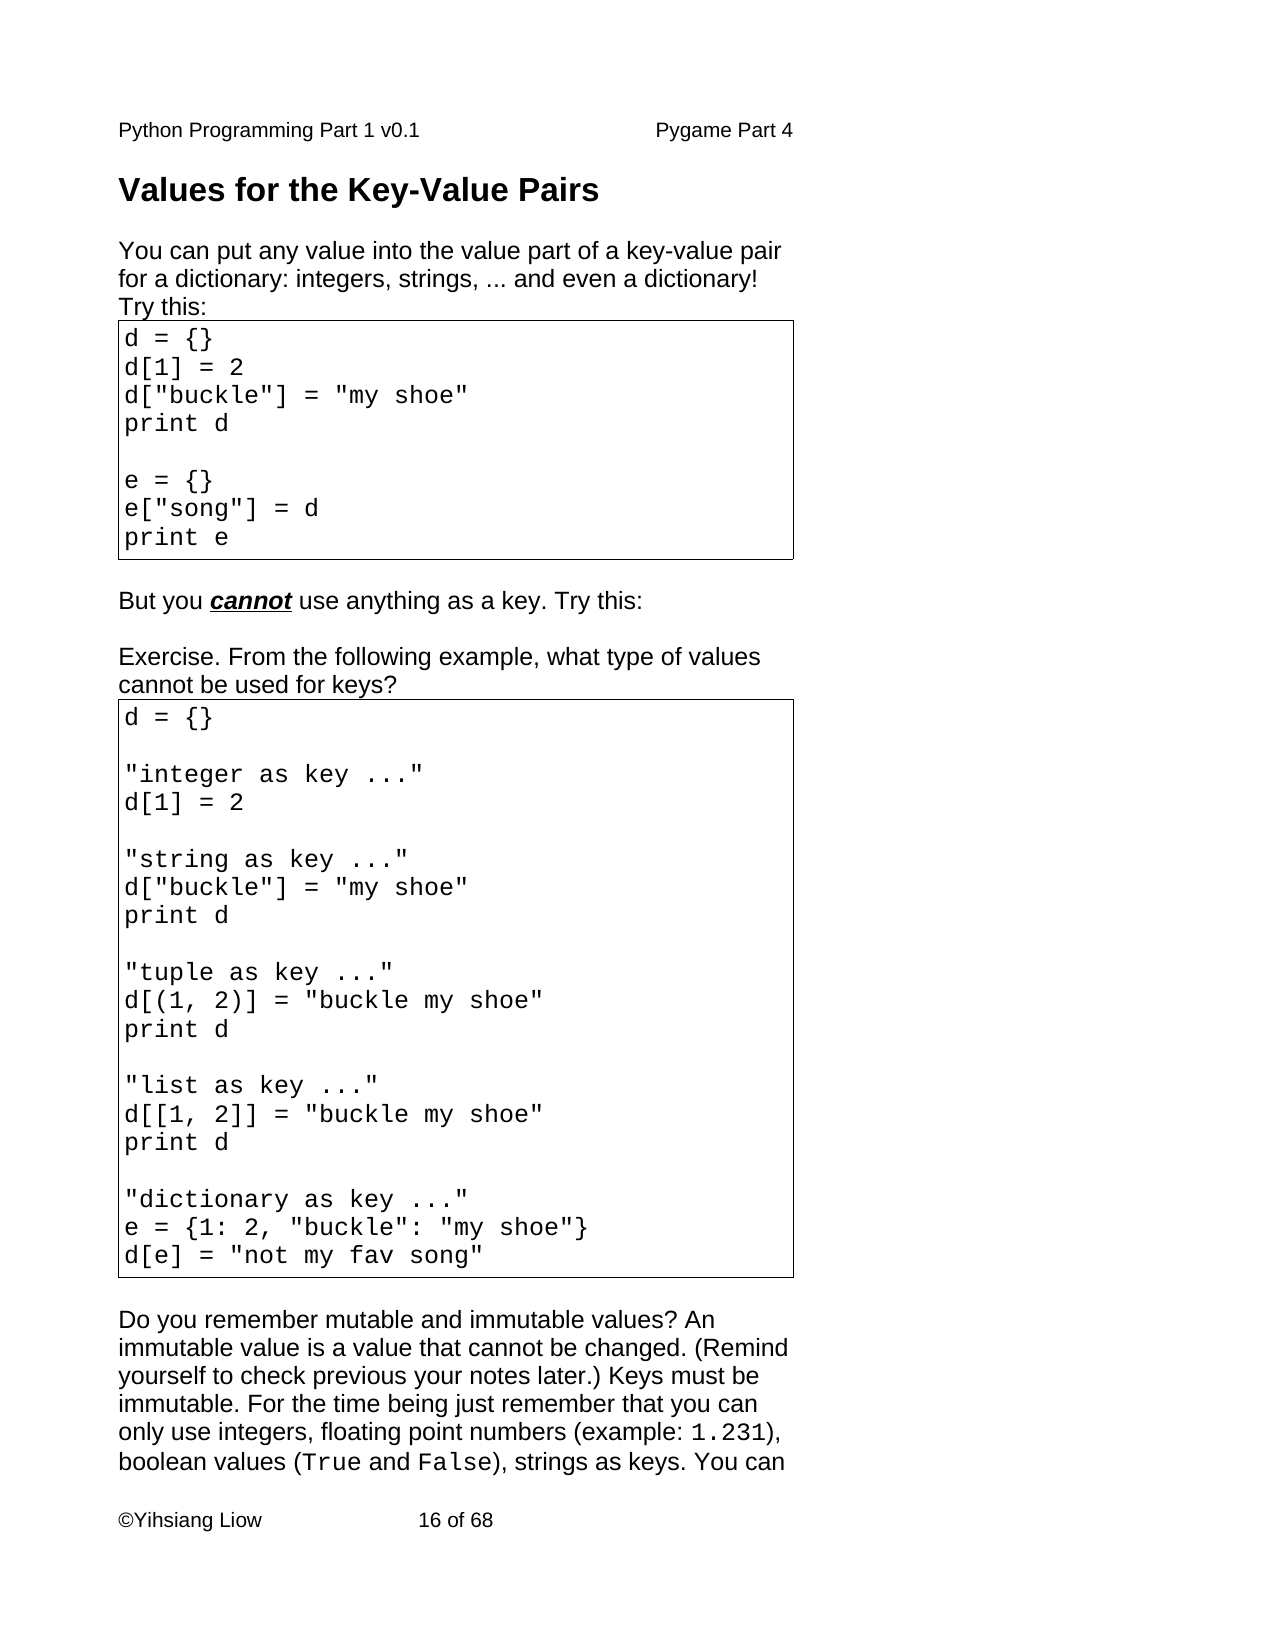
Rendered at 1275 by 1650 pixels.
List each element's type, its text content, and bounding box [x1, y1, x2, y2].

text Try this: [118, 292, 793, 320]
text You can put any value into the value part of a key-value pair for a dictionary: integers, strings, ... and even a dictionary! [118, 236, 793, 292]
table_header d = {} d[1] = 2 d["buckle"] = "my shoe" print d e = {} e["song"] = d print e [119, 321, 793, 558]
text Do you remember mutable and immutable values? An immutable value is a value that cannot be changed. (Remind yourself to check previous your notes later.) Keys must be immutable. For the time being just remember that you can only use integers, floating point numbers (example: 1.231), boolean values (True and False), strings as keys. You can [118, 1306, 793, 1477]
text Exercise. From the following example, what type of values cannot be used for keys? [118, 643, 793, 699]
text But you cannot use anything as a key. Try this: [118, 587, 793, 615]
table_header d = {} "integer as key ..." d[1] = 2 "string as key ..." d["buckle"] = "my shoe" print d "tuple as key ..." d[(1, 2)] = "buckle my shoe" print d "list as key ..." d[[1, 2]] = "buckle my shoe" print d "dictionary as key ..." e = {1: 2, "buckle": "my shoe"} d[e] = "not my fav song" [119, 700, 793, 1277]
text Values for the Key-Value Pairs [118, 171, 793, 208]
